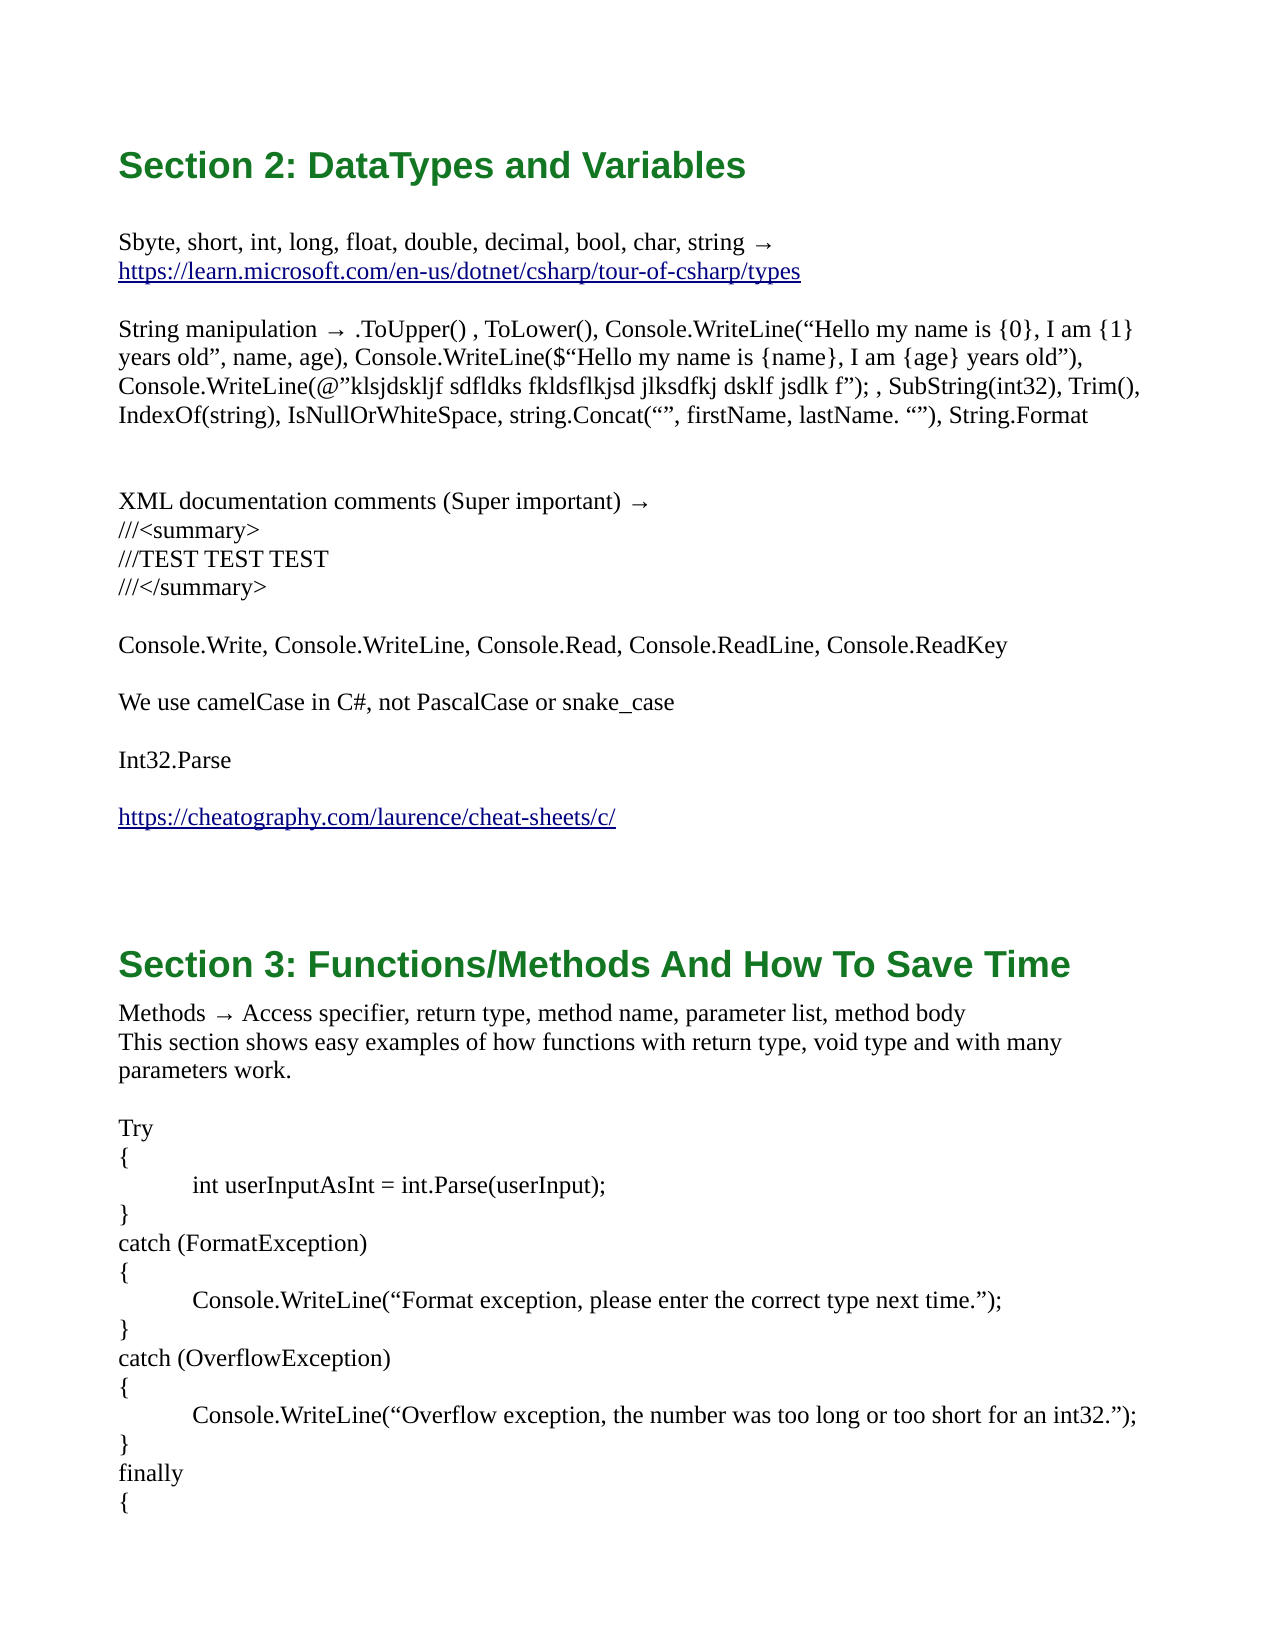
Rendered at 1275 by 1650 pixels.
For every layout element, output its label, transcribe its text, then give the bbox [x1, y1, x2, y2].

text Sbyte, short, int, long, float, double, decimal, bool, char, string → https://learn.microsoft.com/en-us/dotnet/csharp/tour-of-csharp/types [118, 227, 1157, 285]
text { [118, 1487, 1157, 1516]
text catch (FormatException) [118, 1228, 1157, 1257]
text Console.WriteLine(“Overflow exception, the number was too long or too short for an int32.”); [118, 1401, 1157, 1429]
text { [118, 1142, 1157, 1171]
text catch (OverflowException) [118, 1343, 1157, 1372]
text Methods → Access specifier, return type, method name, parameter list, method body [118, 998, 1157, 1027]
text } [118, 1314, 1157, 1343]
text Try [118, 1113, 1157, 1142]
text ///<summary> [118, 515, 1157, 544]
text Console.Write, Console.WriteLine, Console.Read, Console.ReadLine, Console.ReadKey [118, 630, 1157, 659]
text } [118, 1199, 1157, 1228]
text { [118, 1257, 1157, 1286]
text String manipulation → .ToUpper() , ToLower(), Console.WriteLine(“Hello my name is {0}, I am {1} years old”, name, age), Console.WriteLine($“Hello my name is {name}, I am {age} years old”), Console.WriteLine(@”klsjdskljf sdfldks fkldsflkjsd jlksdfkj dsklf jsdlk f”); , SubString(int32), Trim(), IndexOf(string), IsNullOrWhiteSpace, string.Concat(“”, firstName, lastName. “”), String.Format [118, 314, 1157, 429]
text ///TEST TEST TEST [118, 544, 1157, 572]
text ///</summary> [118, 572, 1157, 601]
text Console.WriteLine(“Format exception, please enter the correct type next time.”); [118, 1286, 1157, 1314]
text https://cheatography.com/laurence/cheat-sheets/c/ [118, 802, 1157, 831]
text XML documentation comments (Super important) → [118, 486, 1157, 515]
subtitle Section 2: DataTypes and Variables [118, 143, 1157, 186]
text This section shows easy examples of how functions with return type, void type and with many parameters work. [118, 1027, 1157, 1084]
text Int32.Parse [118, 745, 1157, 774]
text We use camelCase in C#, not PascalCase or snake_case [118, 687, 1157, 716]
text int userInputAsInt = int.Parse(userInput); [118, 1171, 1157, 1199]
subtitle Section 3: Functions/Methods And How To Save Time [118, 942, 1157, 986]
text { [118, 1372, 1157, 1401]
text } [118, 1429, 1157, 1458]
text finally [118, 1458, 1157, 1487]
